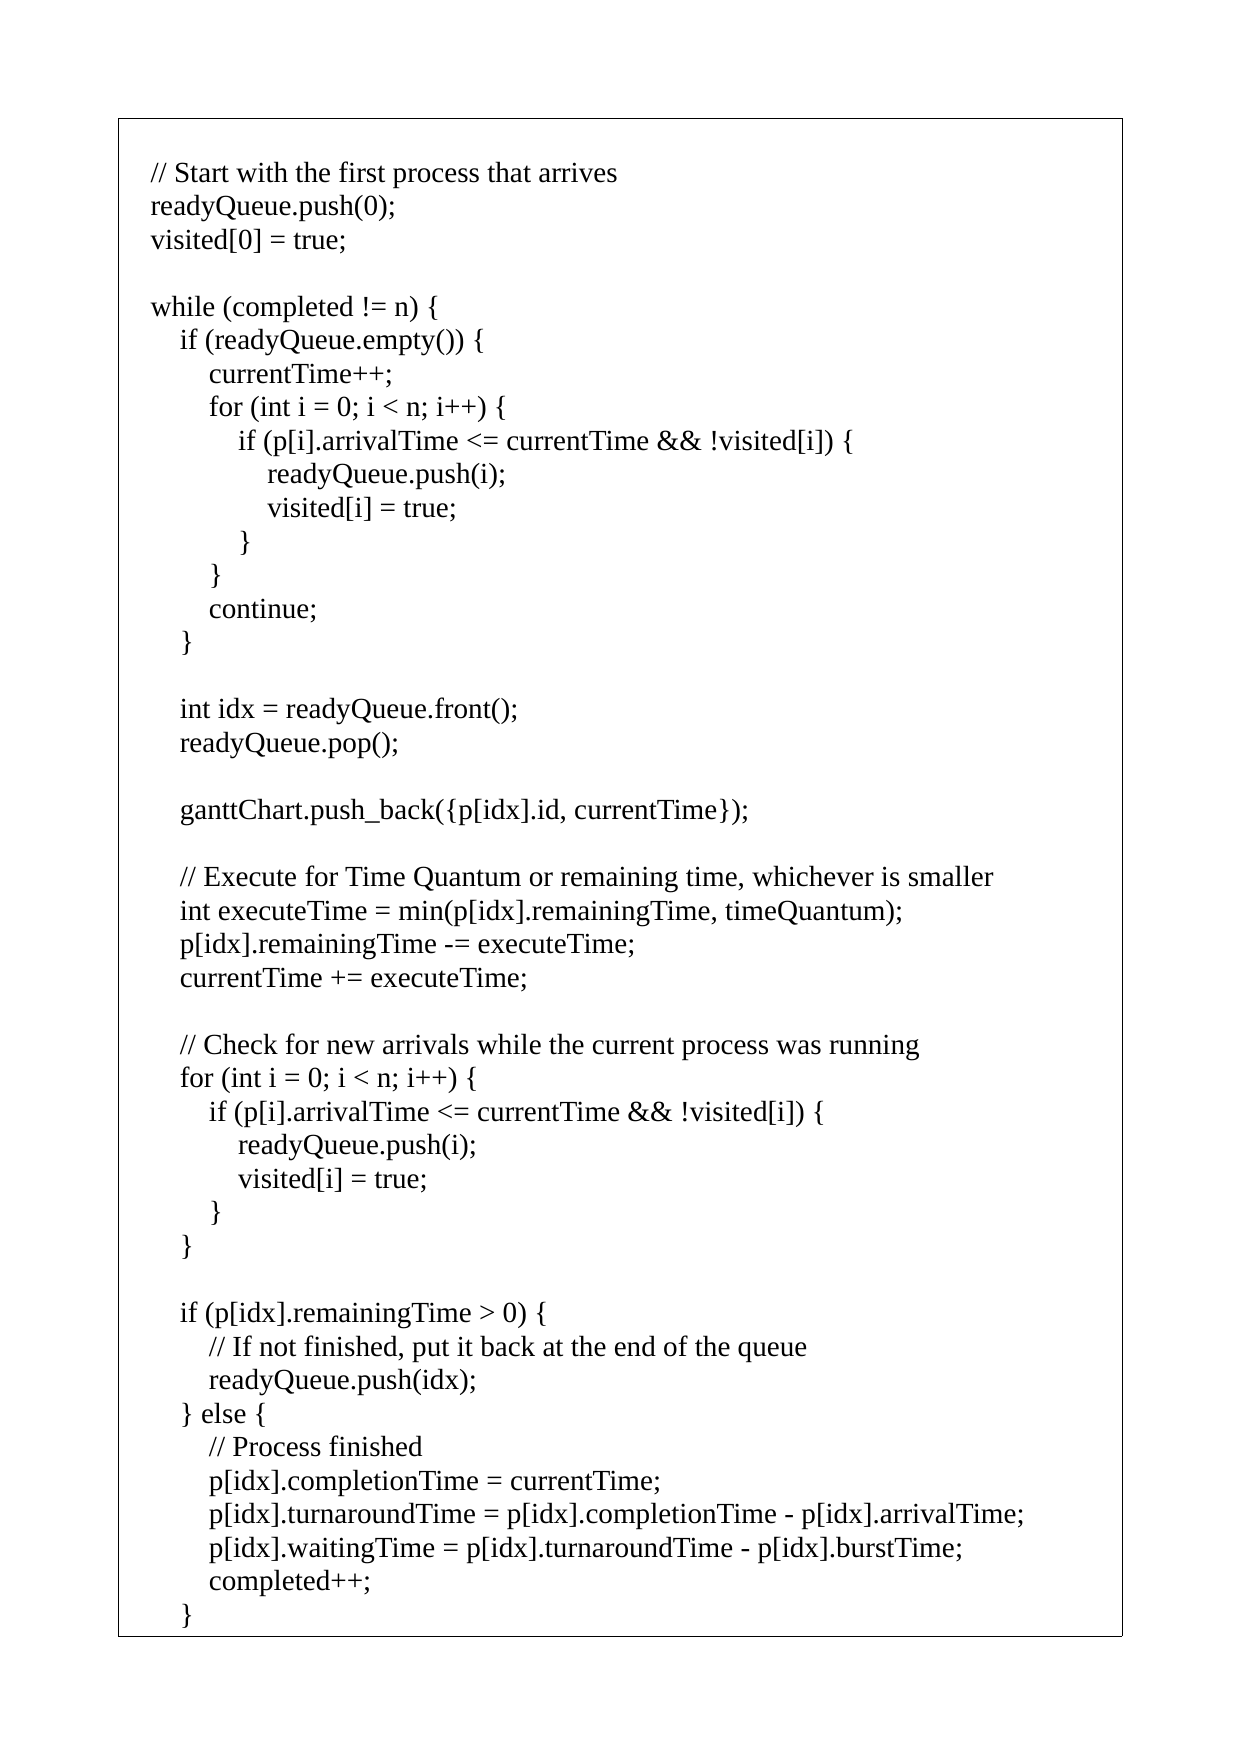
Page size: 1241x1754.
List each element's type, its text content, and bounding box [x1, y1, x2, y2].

text currentTime++; [121, 356, 1119, 389]
text readyQueue.push(i); [121, 457, 1119, 490]
text // Start with the first process that arrives [121, 155, 1119, 188]
text if (p[i].arrivalTime <= currentTime && !visited[i]) { [121, 423, 1119, 457]
text p[idx].turnaroundTime = p[idx].completionTime - p[idx].arrivalTime; [121, 1496, 1119, 1530]
text readyQueue.pop(); [121, 725, 1119, 758]
text p[idx].waitingTime = p[idx].turnaroundTime - p[idx].burstTime; [121, 1530, 1119, 1563]
text p[idx].completionTime = currentTime; [121, 1463, 1119, 1496]
text } [121, 1194, 1119, 1228]
text completed++; [121, 1563, 1119, 1597]
text // Process finished [121, 1429, 1119, 1463]
text } [121, 1597, 1119, 1631]
text } [121, 1228, 1119, 1262]
text int idx = readyQueue.front(); [121, 691, 1119, 725]
text } else { [121, 1396, 1119, 1429]
text continue; [121, 591, 1119, 624]
text if (p[idx].remainingTime > 0) { [121, 1295, 1119, 1329]
text readyQueue.push(idx); [121, 1362, 1119, 1396]
text // Execute for Time Quantum or remaining time, whichever is smaller [121, 859, 1119, 893]
text // If not finished, put it back at the end of the queue [121, 1329, 1119, 1362]
text visited[i] = true; [121, 490, 1119, 524]
text visited[i] = true; [121, 1161, 1119, 1194]
text ganttChart.push_back({p[idx].id, currentTime}); [121, 792, 1119, 826]
text } [121, 624, 1119, 658]
text while (completed != n) { [121, 289, 1119, 322]
text readyQueue.push(i); [121, 1127, 1119, 1161]
text // Check for new arrivals while the current process was running [121, 1027, 1119, 1060]
text if (p[i].arrivalTime <= currentTime && !visited[i]) { [121, 1094, 1119, 1127]
text readyQueue.push(0); [121, 188, 1119, 222]
text } [121, 557, 1119, 591]
text visited[0] = true; [121, 222, 1119, 255]
text for (int i = 0; i < n; i++) { [121, 389, 1119, 423]
text } [121, 524, 1119, 557]
text if (readyQueue.empty()) { [121, 322, 1119, 356]
text p[idx].remainingTime -= executeTime; [121, 926, 1119, 960]
text for (int i = 0; i < n; i++) { [121, 1060, 1119, 1094]
text currentTime += executeTime; [121, 960, 1119, 993]
text int executeTime = min(p[idx].remainingTime, timeQuantum); [121, 893, 1119, 926]
